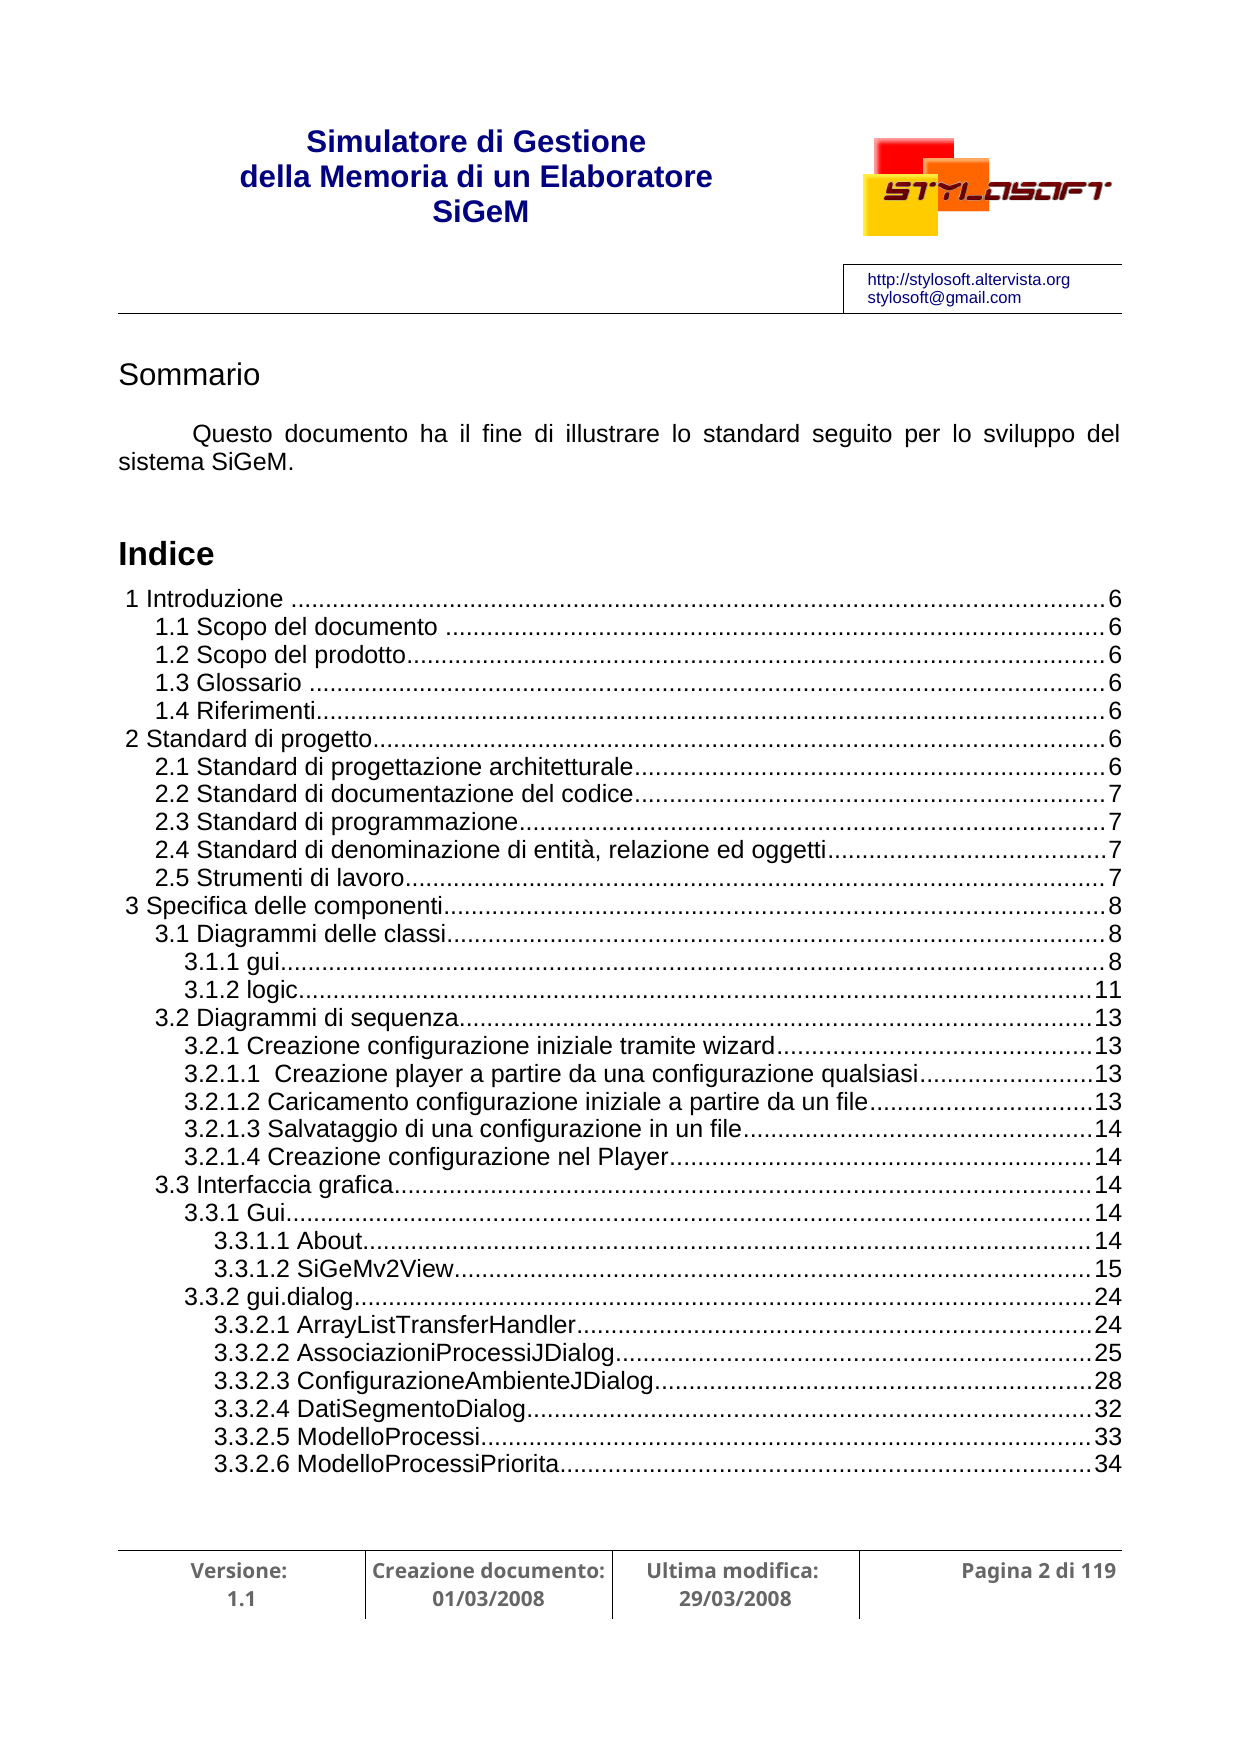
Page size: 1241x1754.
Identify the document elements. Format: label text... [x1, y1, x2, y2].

text 3.2.1.4 Creazione configurazione nel Player 14 [177, 1143, 1122, 1171]
text 3.2.1.2 Caricamento configurazione iniziale a partire da un file 13 [177, 1087, 1122, 1115]
text 2.2 Standard di documentazione del codice 7 [148, 780, 1122, 808]
text 2.5 Strumenti di lavoro 7 [148, 864, 1122, 892]
text 3 Specifica delle componenti 8 [118, 892, 1122, 920]
text 1.4 Riferimenti 6 [148, 697, 1122, 724]
text 3.3.2.2 AssociazioniProcessiJDialog 25 [207, 1339, 1122, 1367]
text 1.2 Scopo del prodotto 6 [148, 641, 1122, 669]
text 2.3 Standard di programmazione 7 [148, 808, 1122, 836]
text 3.2.1.1 Creazione player a partire da una configurazione qualsiasi 13 [177, 1059, 1122, 1087]
text 3.3.1.1 About 14 [207, 1227, 1122, 1255]
text 3.3.2.3 ConfigurazioneAmbienteJDialog 28 [207, 1367, 1122, 1394]
text 3.3.2.6 ModelloProcessiPriorita 34 [207, 1450, 1122, 1478]
text 3.3.1 Gui 14 [177, 1199, 1122, 1227]
text 3.3 Interfaccia grafica 14 [148, 1171, 1122, 1199]
text 2.1 Standard di progettazione architetturale 6 [148, 752, 1122, 780]
text Questo documento ha il fine di illustrare lo standard seguito per lo sviluppo del sistema SiGeM. [118, 419, 1122, 475]
text 2 Standard di progetto 6 [118, 724, 1122, 752]
text Sommario [118, 357, 1122, 391]
text 3.3.2.1 ArrayListTransferHandler 24 [207, 1311, 1122, 1339]
text 3.3.2.4 DatiSegmentoDialog 32 [207, 1394, 1122, 1422]
text 2.4 Standard di denominazione di entità, relazione ed oggetti 7 [148, 836, 1122, 864]
text 3.2 Diagrammi di sequenza 13 [148, 1004, 1122, 1032]
text 3.2.1 Creazione configurazione iniziale tramite wizard 13 [177, 1032, 1122, 1059]
subtitle Indice [118, 535, 1122, 572]
text 3.1.1 gui 8 [177, 948, 1122, 976]
text 3.3.2.5 ModelloProcessi 33 [207, 1422, 1122, 1450]
text 3.2.1.3 Salvataggio di una configurazione in un file 14 [177, 1115, 1122, 1143]
text 1 Introduzione 6 [118, 585, 1122, 613]
text 3.3.1.2 SiGeMv2View 15 [207, 1255, 1122, 1283]
picture [848, 123, 1117, 247]
text 1.1 Scopo del documento 6 [148, 613, 1122, 641]
text 1.3 Glossario 6 [148, 669, 1122, 697]
text 3.3.2 gui.dialog 24 [177, 1283, 1122, 1311]
text 3.1.2 logic 11 [177, 976, 1122, 1004]
text 3.1 Diagrammi delle classi 8 [148, 920, 1122, 948]
